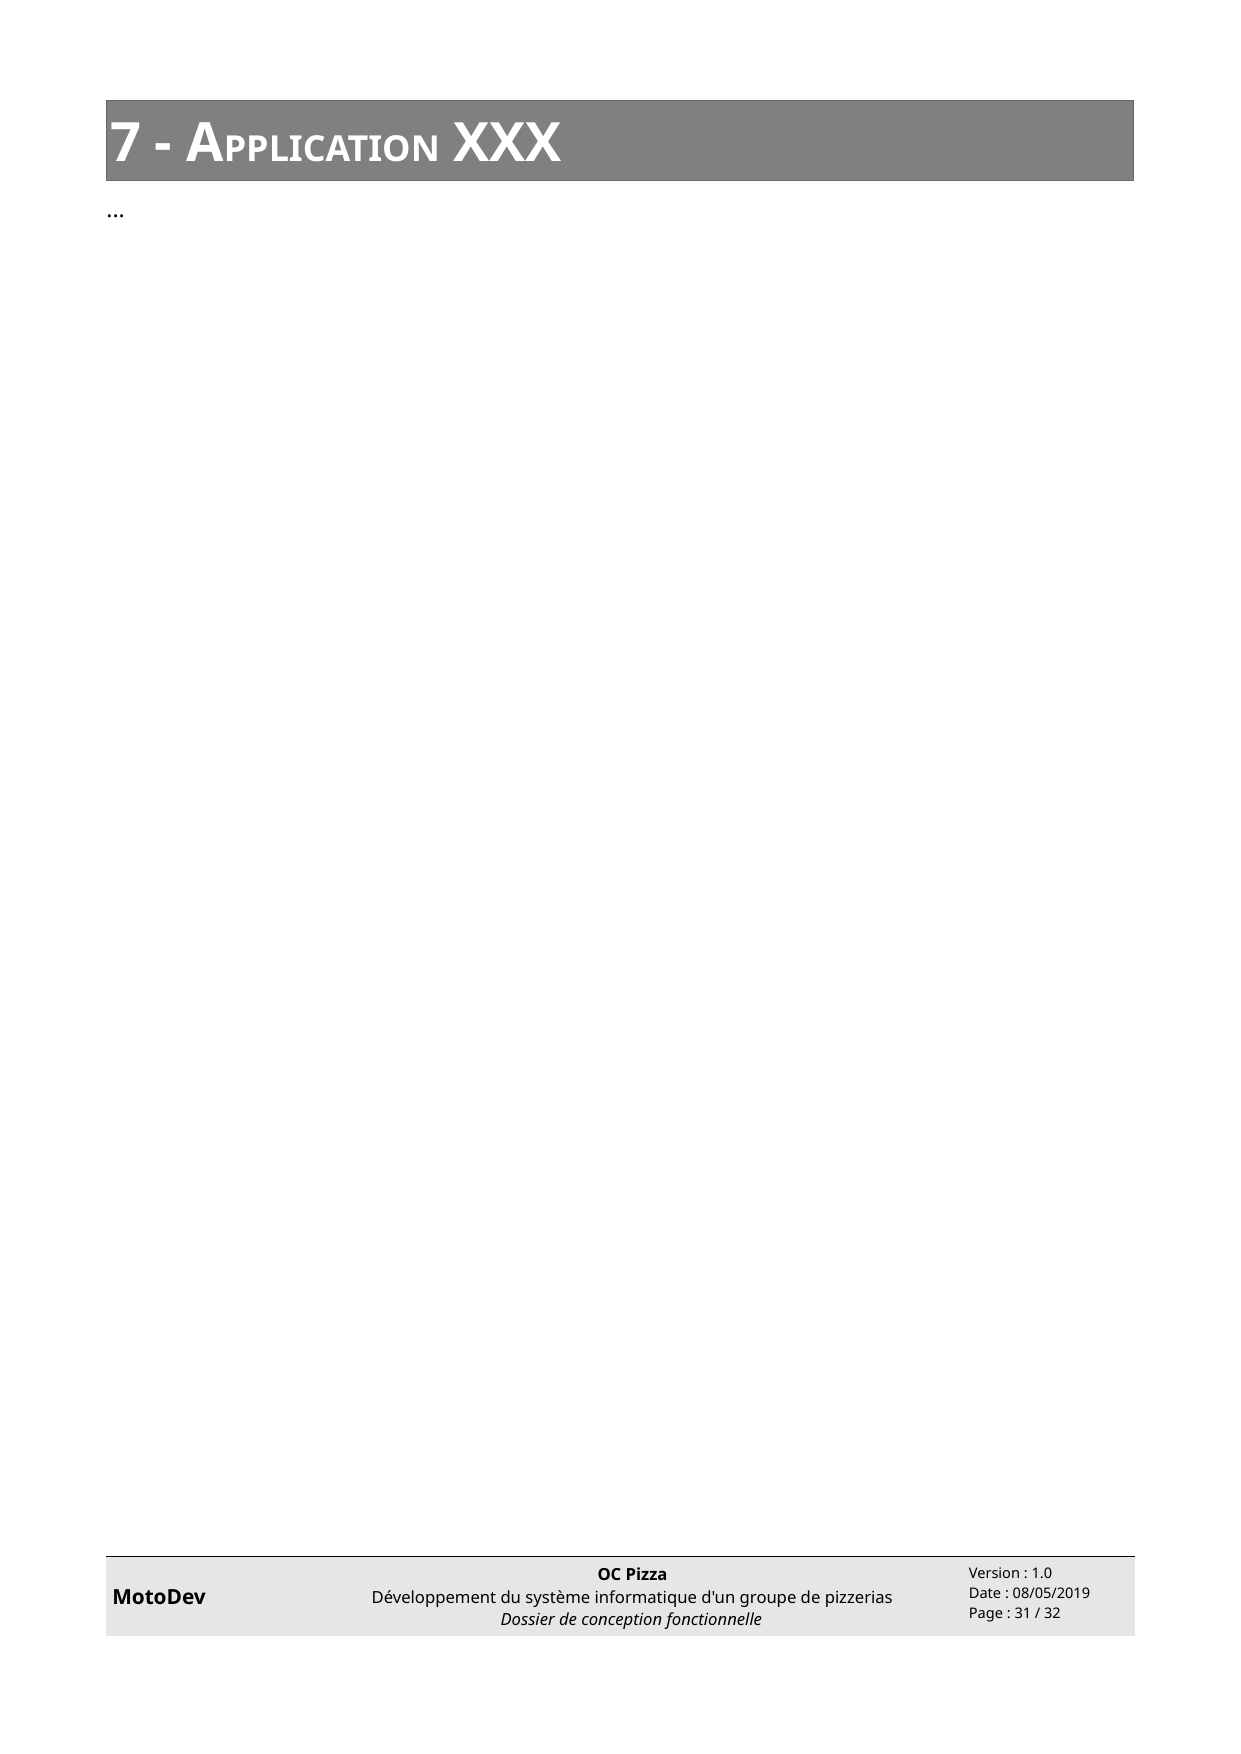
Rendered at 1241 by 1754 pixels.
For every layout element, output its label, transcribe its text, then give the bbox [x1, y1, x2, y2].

subtitle Application XXX [107, 101, 1133, 180]
text ... [106, 193, 1134, 225]
